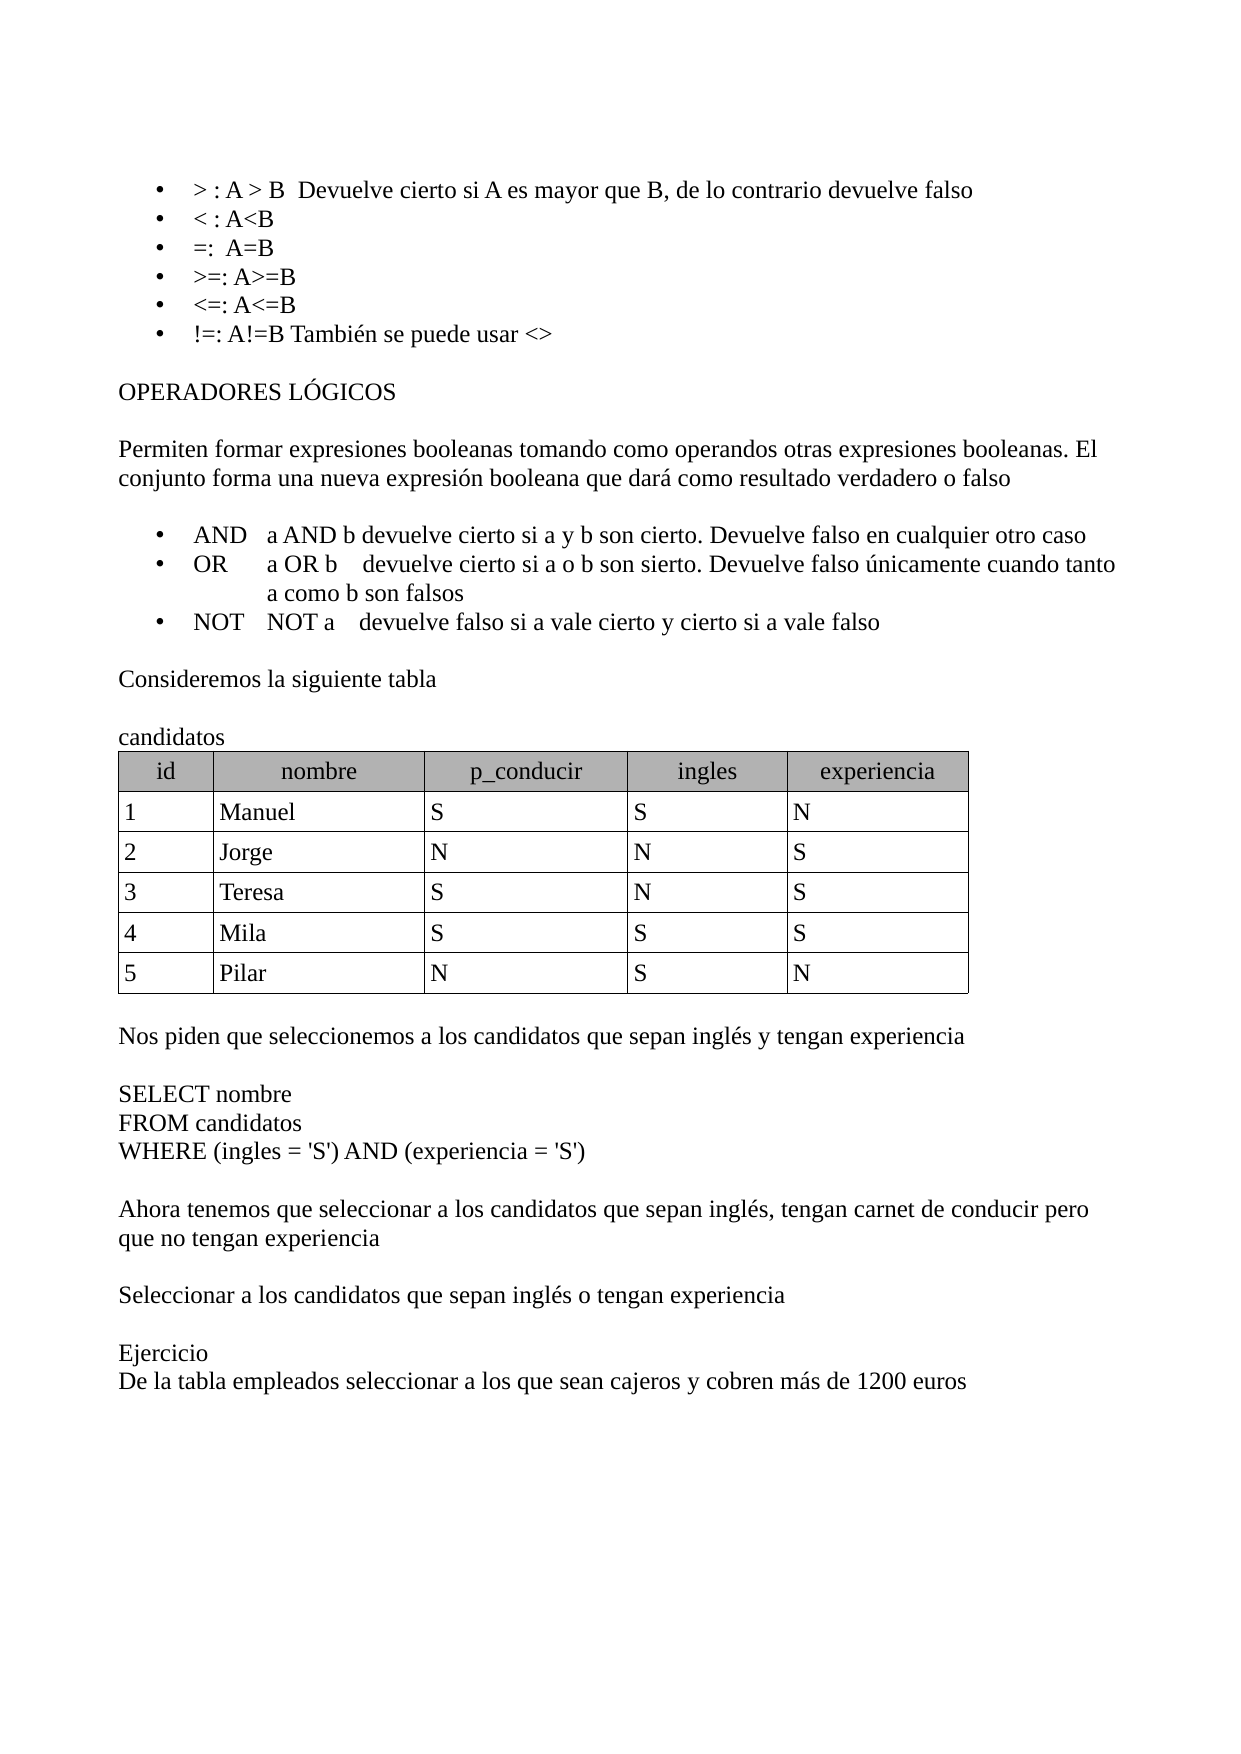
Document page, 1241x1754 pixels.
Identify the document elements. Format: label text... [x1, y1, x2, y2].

table_cell S [628, 792, 787, 831]
table_cell N [425, 832, 627, 872]
table_header nombre [214, 752, 424, 791]
list OR a OR b devuelve cierto si a o b son sierto. Devuelve falso únicamente cuando tanto a como b son falsos [156, 549, 1122, 607]
table_header p_conducir [425, 752, 627, 791]
list < : A<B [156, 204, 1122, 233]
text OPERADORES LÓGICOS [118, 377, 1122, 406]
list <=: A<=B [156, 291, 1122, 319]
text SELECT nombre [118, 1079, 1122, 1108]
text Ejercicio [118, 1338, 1122, 1366]
table_cell Manuel [214, 792, 424, 831]
table_cell S [628, 913, 787, 952]
table_cell Mila [214, 913, 424, 952]
list >=: A>=B [156, 262, 1122, 291]
table_cell S [425, 792, 627, 831]
text FROM candidatos [118, 1108, 1122, 1136]
table_cell S [425, 913, 627, 952]
table_cell Teresa [214, 873, 424, 912]
list AND a AND b devuelve cierto si a y b son cierto. Devuelve falso en cualquier otro caso [156, 521, 1122, 549]
text Ahora tenemos que seleccionar a los candidatos que sepan inglés, tengan carnet de conducir pero que no tengan experiencia [118, 1194, 1122, 1251]
text Nos piden que seleccionemos a los candidatos que sepan inglés y tengan experiencia [118, 1021, 1122, 1050]
table_cell S [628, 953, 787, 992]
list =: A=B [156, 233, 1122, 262]
text WHERE (ingles = 'S') AND (experiencia = 'S') [118, 1136, 1122, 1165]
table_cell Jorge [214, 832, 424, 872]
table_cell N [788, 953, 968, 992]
list !=: A!=B También se puede usar <> [156, 319, 1122, 348]
table_cell S [788, 873, 968, 912]
table_cell N [628, 873, 787, 912]
table_cell Pilar [214, 953, 424, 992]
table_cell 3 [119, 873, 213, 912]
table_cell S [788, 913, 968, 952]
table_cell N [628, 832, 787, 872]
text De la tabla empleados seleccionar a los que sean cajeros y cobren más de 1200 euros [118, 1366, 1122, 1395]
table_cell 4 [119, 913, 213, 952]
table_cell N [425, 953, 627, 992]
list > : A > B Devuelve cierto si A es mayor que B, de lo contrario devuelve falso [156, 176, 1122, 204]
table_header experiencia [788, 752, 968, 791]
text Permiten formar expresiones booleanas tomando como operandos otras expresiones booleanas. El conjunto forma una nueva expresión booleana que dará como resultado verdadero o falso [118, 434, 1122, 492]
table_cell S [788, 832, 968, 872]
text Seleccionar a los candidatos que sepan inglés o tengan experiencia [118, 1280, 1122, 1309]
table_header ingles [628, 752, 787, 791]
text candidatos [118, 722, 1122, 751]
table_cell S [425, 873, 627, 912]
list NOT NOT a devuelve falso si a vale cierto y cierto si a vale falso [156, 607, 1122, 636]
table_cell 1 [119, 792, 213, 831]
text Consideremos la siguiente tabla [118, 664, 1122, 693]
table_header id [119, 752, 213, 791]
table_cell N [788, 792, 968, 831]
table_cell 2 [119, 832, 213, 872]
table_cell 5 [119, 953, 213, 992]
